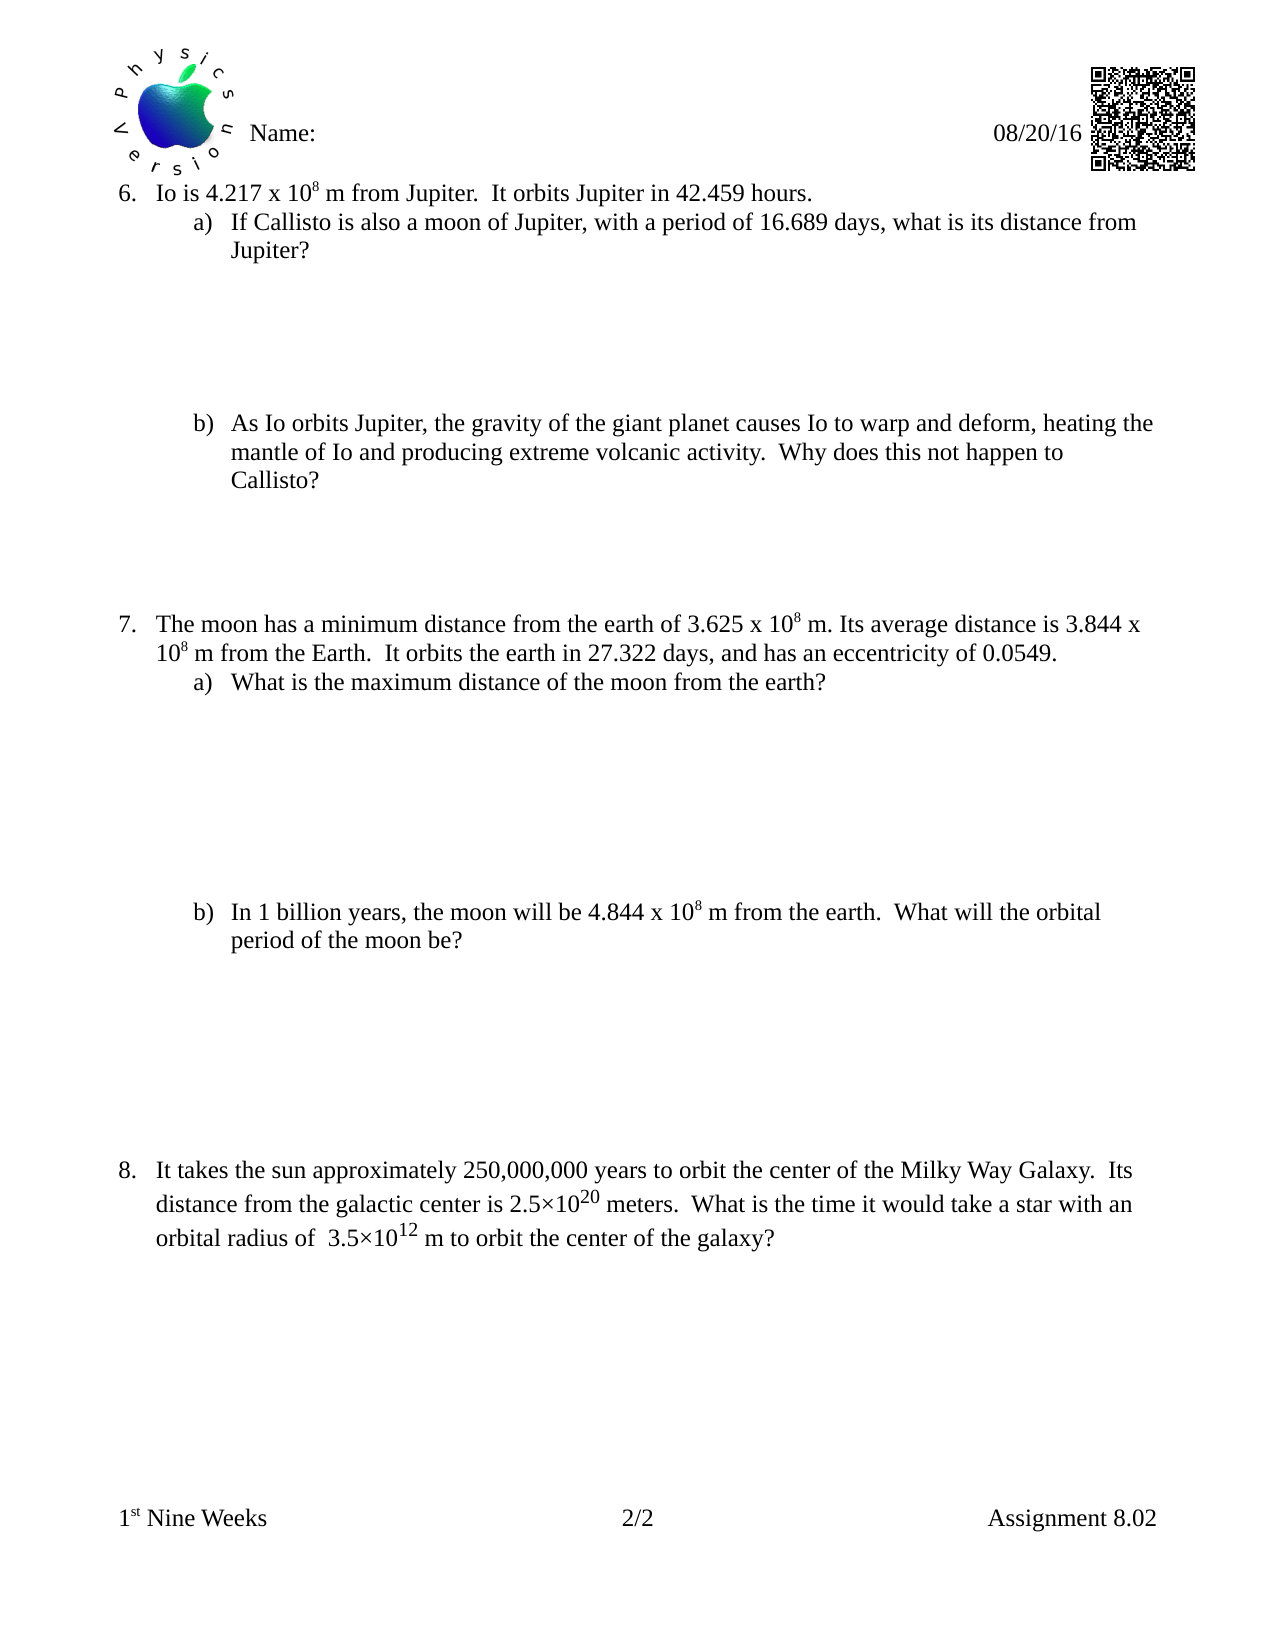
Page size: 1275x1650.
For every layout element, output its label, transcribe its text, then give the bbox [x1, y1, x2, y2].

picture [113, 48, 234, 176]
list What is the maximum distance of the moon from the earth? [193, 667, 1157, 696]
list In 1 billion years, the moon will be 4.844 x 108 m from the earth. What will the orbital period of the moon be? [193, 897, 1157, 954]
list As Io orbits Jupiter, the gravity of the giant planet causes Io to warp and deform, heating the mantle of Io and producing extreme volcanic activity. Why does this not happen to Callisto? [193, 408, 1157, 494]
list Io is 4.217 x 108 m from Jupiter. It orbits Jupiter in 42.459 hours. [118, 176, 1157, 207]
list It takes the sun approximately 250,000,000 years to orbit the center of the Milky Way Galaxy. Its distance from the galactic center is 2.5×1020 meters. What is the time it would take a star with an orbital radius of 3.5×1012 m to orbit the center of the galaxy? [118, 1156, 1157, 1251]
picture [1082, 58, 1203, 179]
list If Callisto is also a moon of Jupiter, with a period of 16.689 days, what is its distance from Jupiter? [193, 207, 1157, 264]
list The moon has a minimum distance from the earth of 3.625 x 108 m. Its average distance is 3.844 x 108 m from the Earth. It orbits the earth in 27.322 days, and has an eccentricity of 0.0549. [118, 609, 1157, 667]
